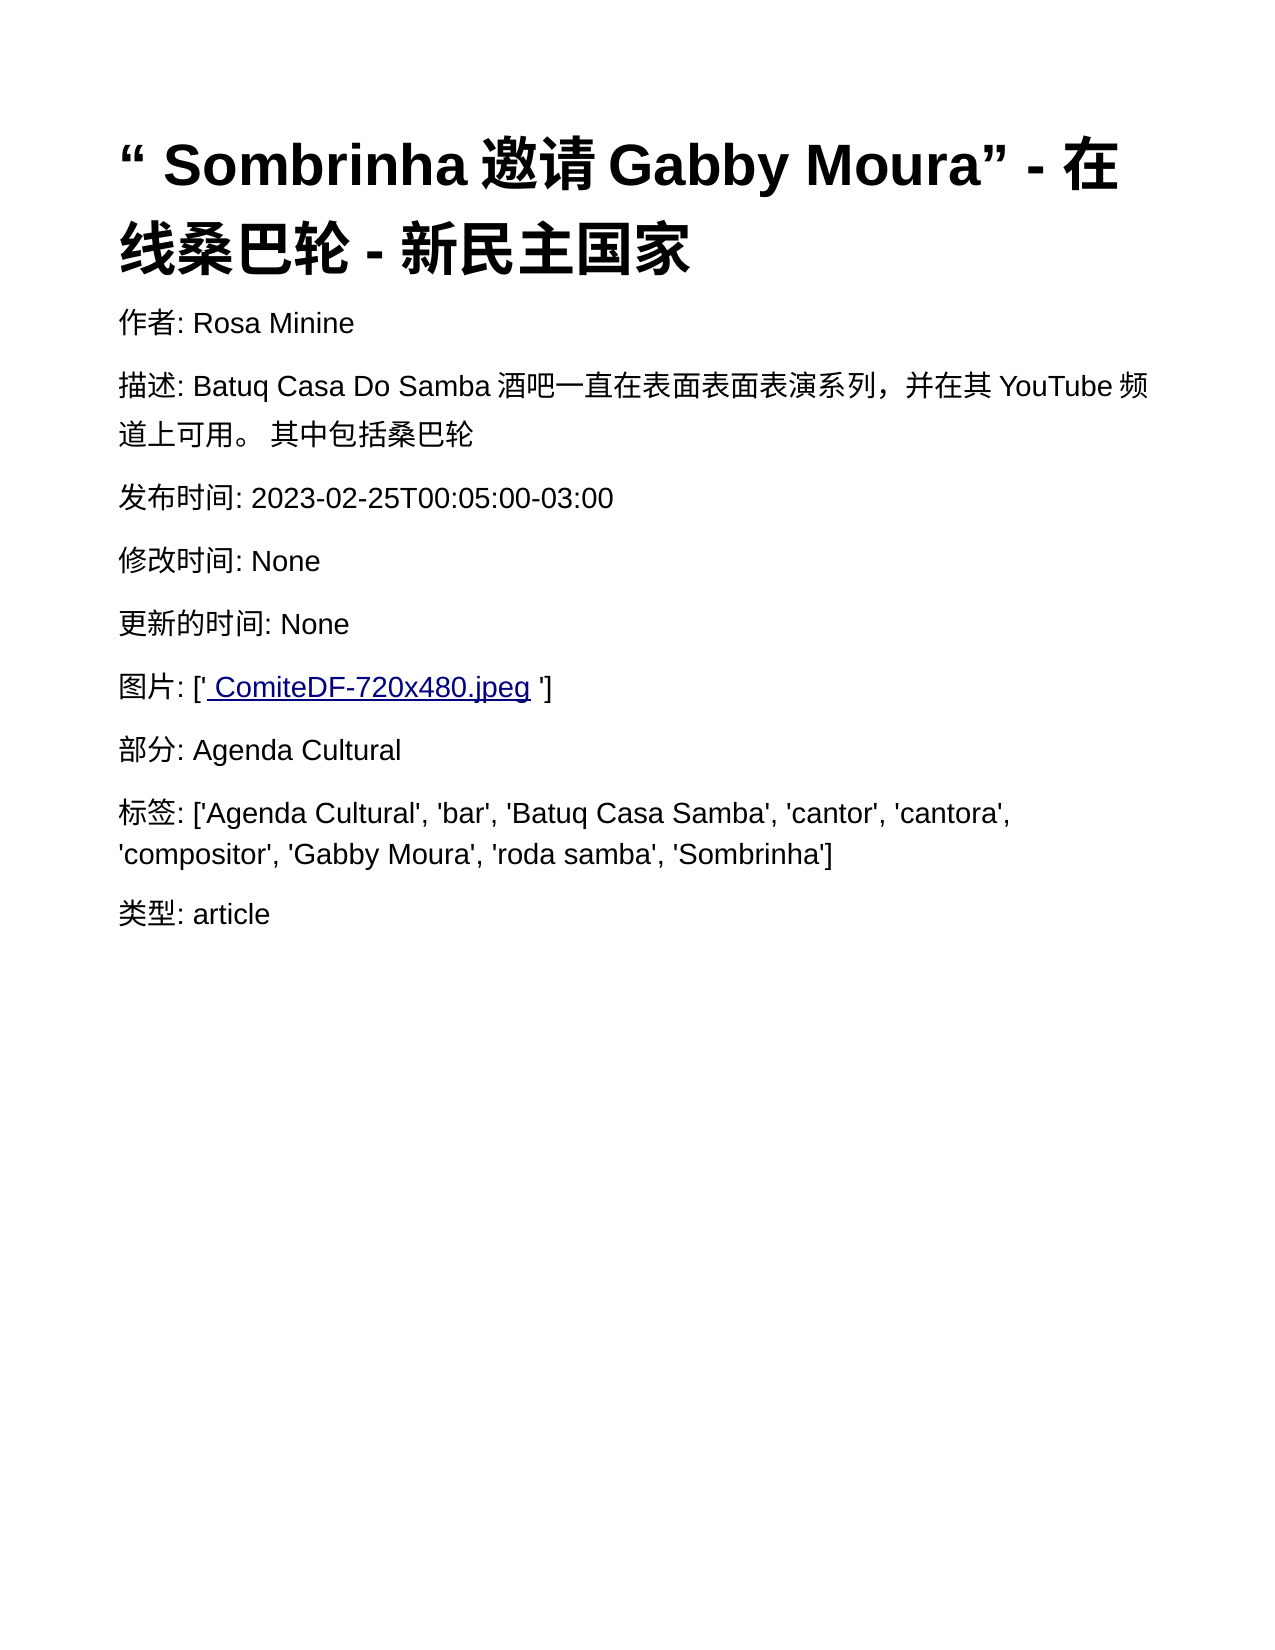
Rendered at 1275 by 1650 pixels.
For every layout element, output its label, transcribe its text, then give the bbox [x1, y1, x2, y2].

text 标签: ['Agenda Cultural', 'bar', 'Batuq Casa Samba', 'cantor', 'cantora', 'compositor', 'Gabby Moura', 'roda samba', 'Sombrinha'] [118, 790, 1157, 871]
text 更新的时间: None [118, 601, 1157, 643]
text 修改时间: None [118, 537, 1157, 580]
text 类型: article [118, 890, 1157, 933]
text 描述: Batuq Casa Do Samba酒吧一直在表面表面表演系列，并在其YouTube频道上可用。 其中包括桑巴轮 [118, 363, 1157, 453]
text 部分: Agenda Cultural [118, 727, 1157, 769]
subtitle “ Sombrinha邀请Gabby Moura” - 在线桑巴轮 - 新民主国家 [118, 118, 1157, 287]
text 发布时间: 2023-02-25T00:05:00-03:00 [118, 474, 1157, 517]
text 作者: Rosa Minine [118, 299, 1157, 342]
text 图片: [' ComiteDF-720x480.jpeg '] [118, 664, 1157, 706]
